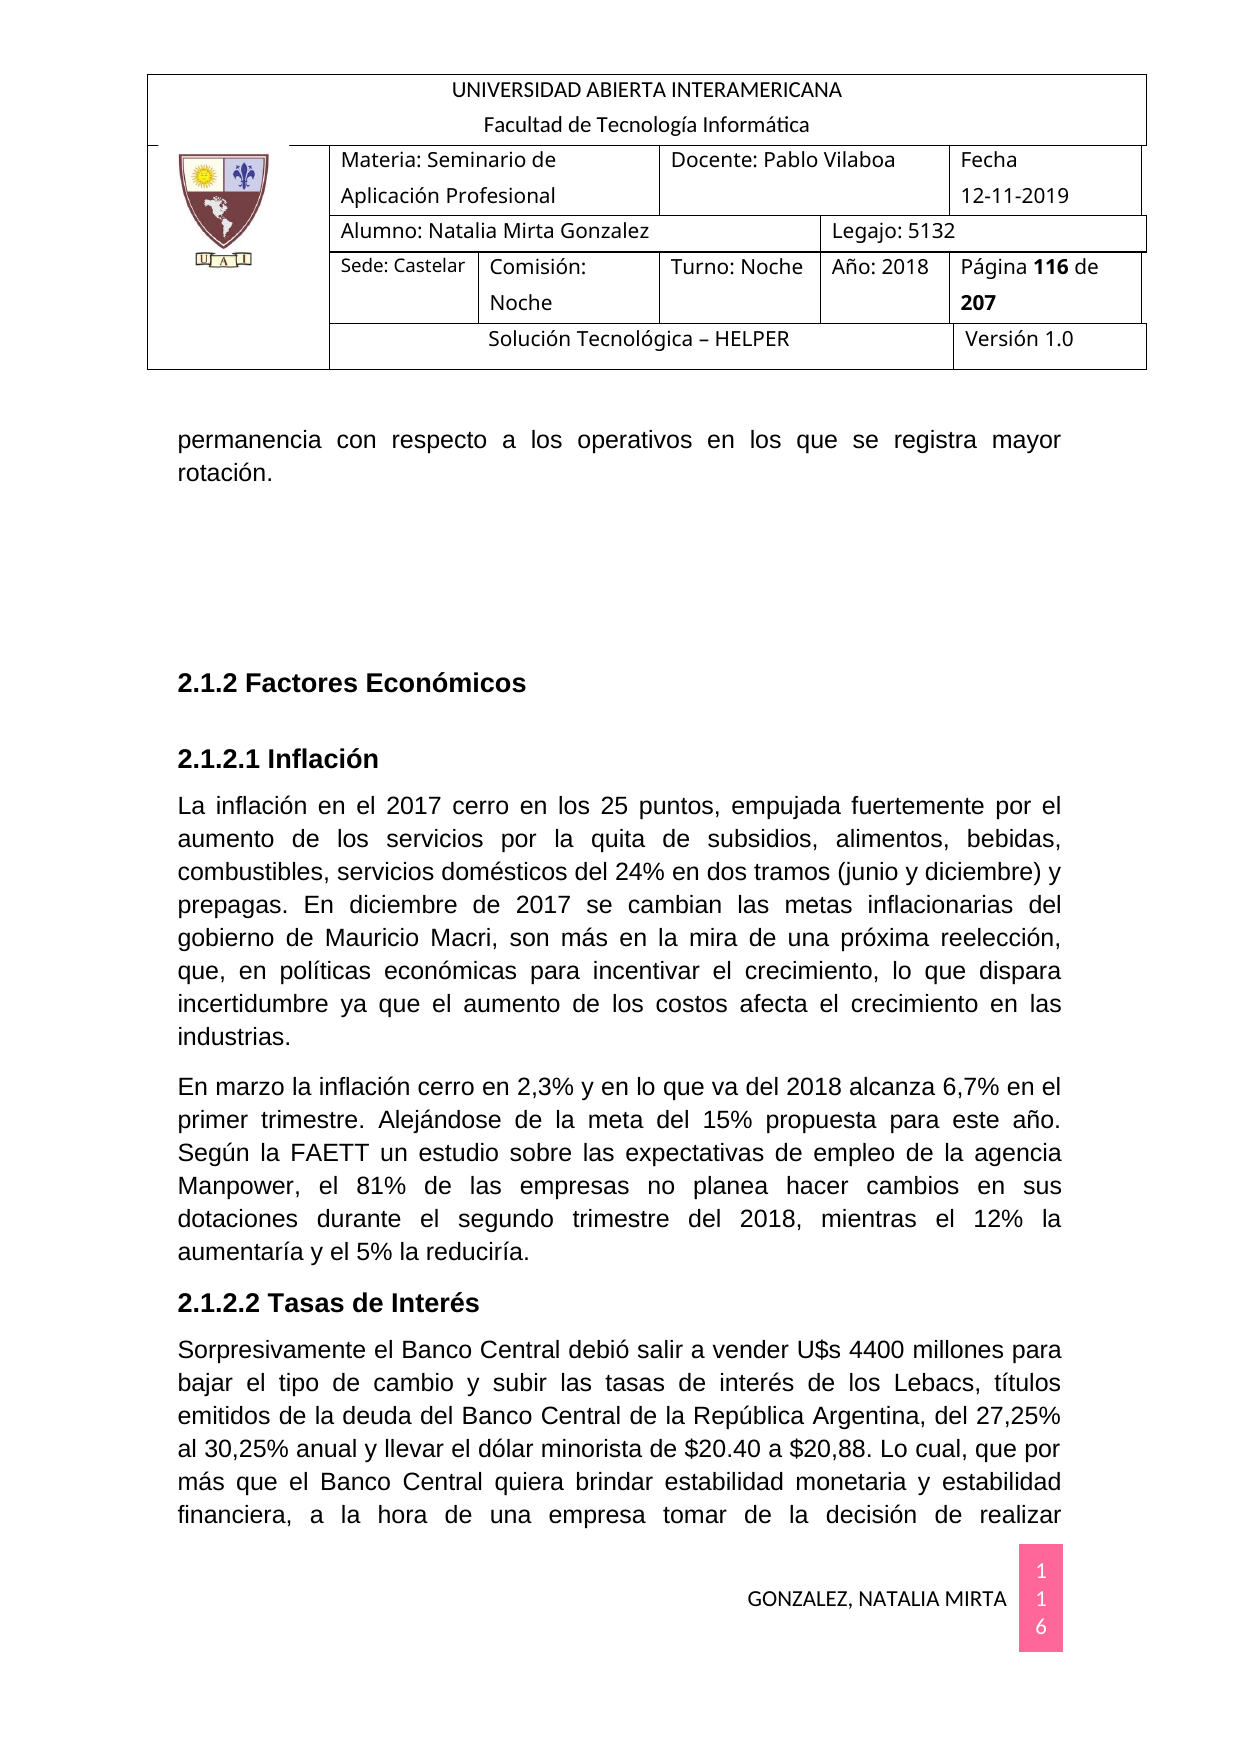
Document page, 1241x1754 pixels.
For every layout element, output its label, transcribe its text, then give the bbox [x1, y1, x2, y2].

text permanencia con respecto a los operativos en los que se registra mayor rotación. [177, 425, 1063, 487]
text 2.1.2.2 Tasas de Interés [177, 1287, 1063, 1318]
text 2.1.2.1 Inflación [177, 743, 1063, 774]
text Sorpresivamente el Banco Central debió salir a vender U$s 4400 millones para bajar el tipo de cambio y subir las tasas de interés de los Lebacs, títulos emitidos de la deuda del Banco Central de la República Argentina, del 27,25% al 30,25% anual y llevar el dólar minorista de $20.40 a $20,88. Lo cual, que por más que el Banco Central quiera brindar estabilidad monetaria y estabilidad financiera, a la hora de una empresa tomar de la decisión de realizar [177, 1335, 1063, 1529]
text La inflación en el 2017 cerro en los 25 puntos, empujada fuertemente por el aumento de los servicios por la quita de subsidios, alimentos, bebidas, combustibles, servicios domésticos del 24% en dos tramos (junio y diciembre) y prepagas. En diciembre de 2017 se cambian las metas inflacionarias del gobierno de Mauricio Macri, son más en la mira de una próxima reelección, que, en políticas económicas para incentivar el crecimiento, lo que dispara incertidumbre ya que el aumento de los costos afecta el crecimiento en las industrias. [177, 791, 1063, 1051]
subtitle 2.1.2 Factores Económicos [177, 667, 1063, 699]
text En marzo la inflación cerro en 2,3% y en lo que va del 2018 alcanza 6,7% en el primer trimestre. Alejándose de la meta del 15% propuesta para este año. Según la FAETT un estudio sobre las expectativas de empleo de la agencia Manpower, el 81% de las empresas no planea hacer cambios en sus dotaciones durante el segundo trimestre del 2018, mientras el 12% la aumentaría y el 5% la reduciría. [177, 1072, 1063, 1266]
